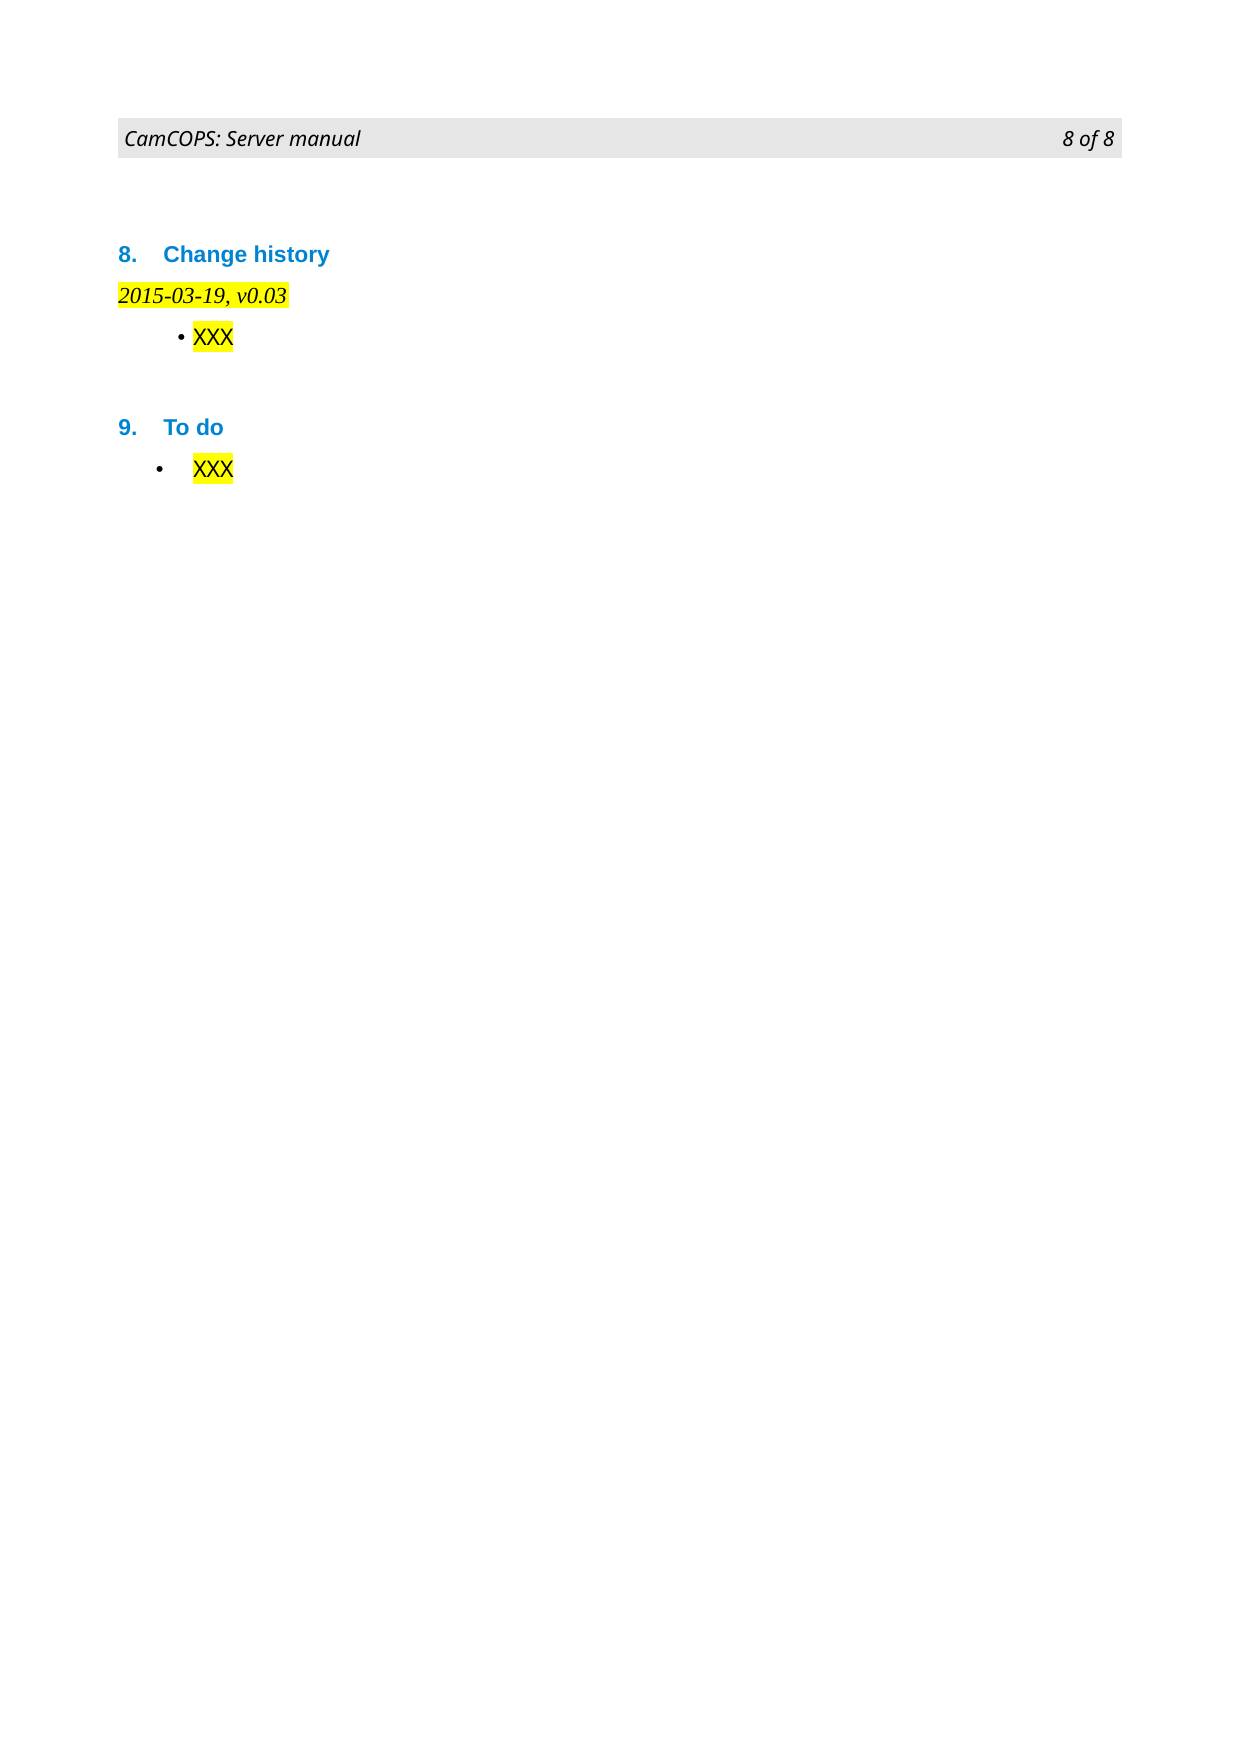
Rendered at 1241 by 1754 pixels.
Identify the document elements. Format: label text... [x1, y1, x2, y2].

subtitle 2015-03-19, v0.03 [118, 282, 1122, 308]
subtitle To do [118, 414, 1122, 441]
list XXX [156, 453, 1122, 484]
list XXX [177, 321, 1122, 352]
subtitle Change history [118, 241, 1122, 267]
